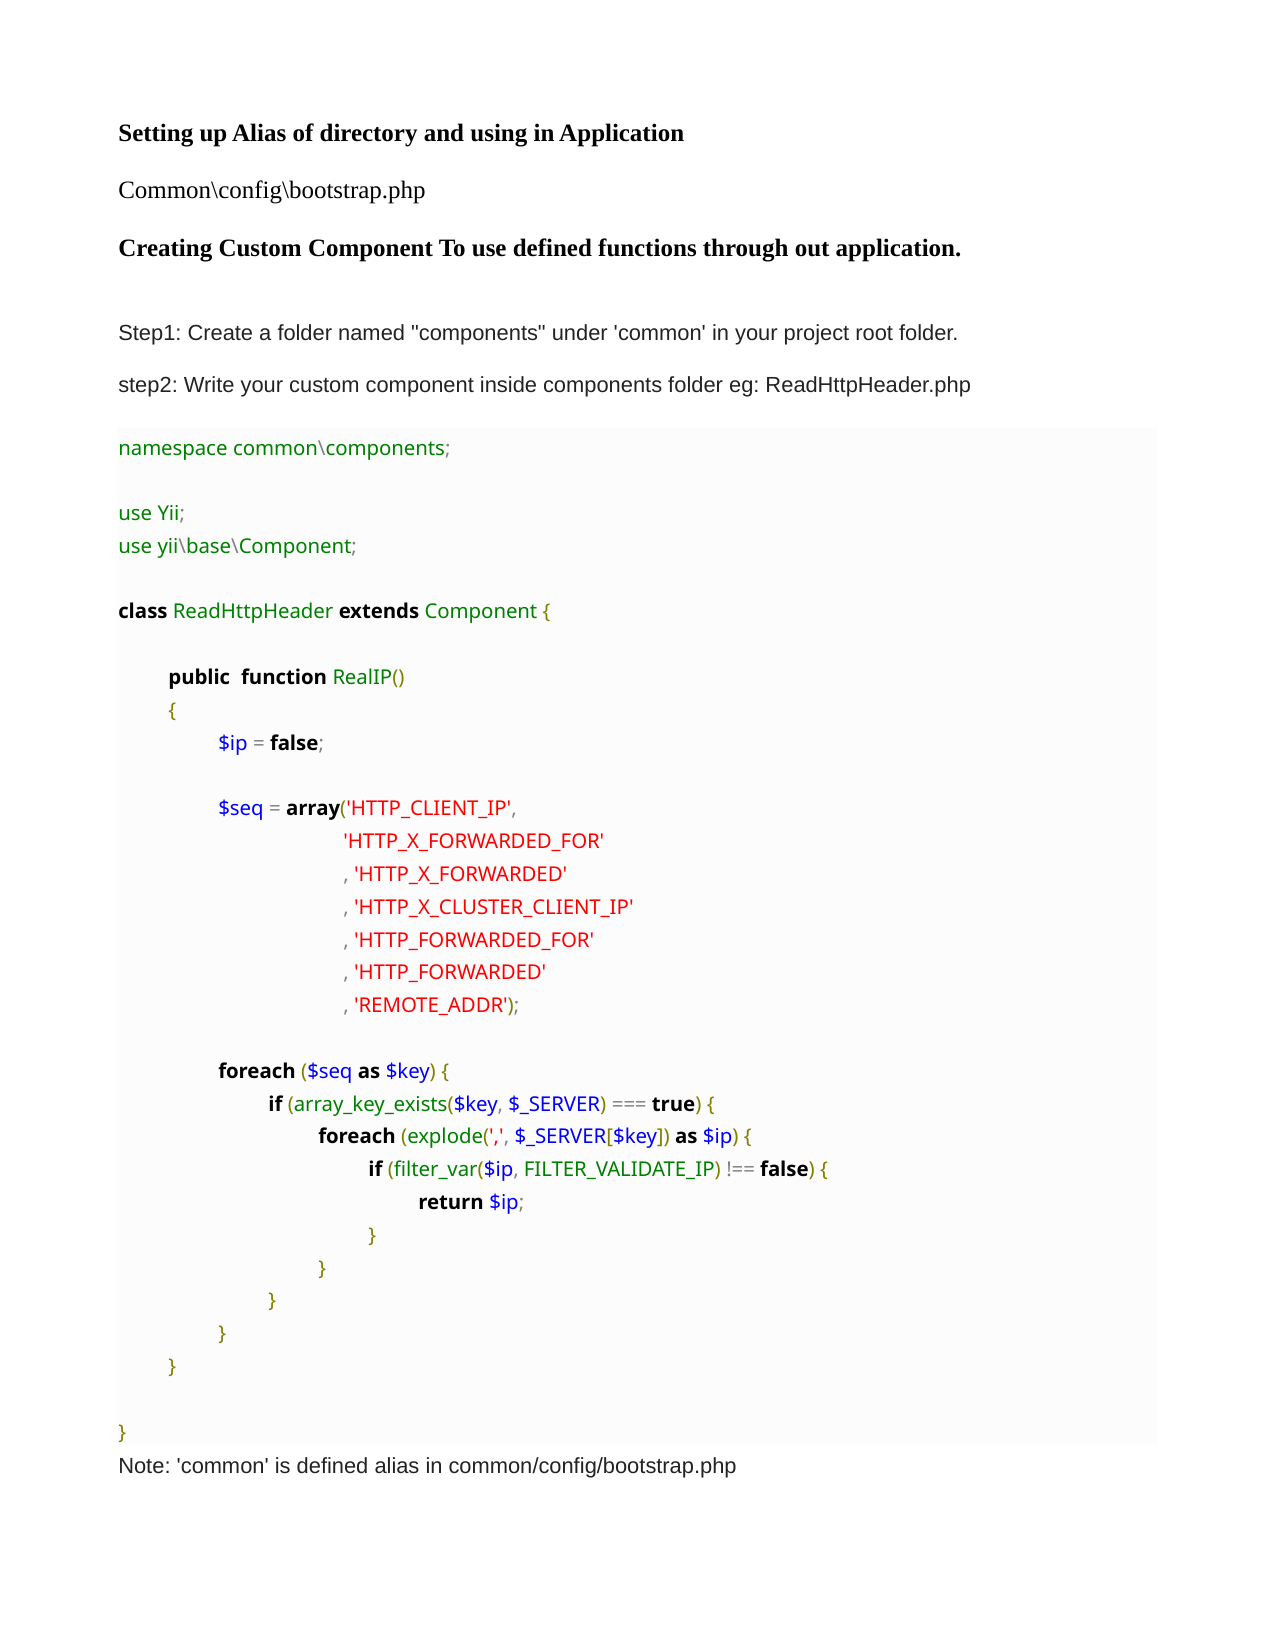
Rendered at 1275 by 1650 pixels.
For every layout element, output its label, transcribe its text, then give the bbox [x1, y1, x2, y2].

text foreach (explode(',', $_SERVER[$key]) as $ip) { [118, 1117, 1157, 1150]
text if (array_key_exists($key, $_SERVER) === true) { [118, 1084, 1157, 1117]
text { [118, 691, 1157, 723]
text } [118, 1248, 1157, 1281]
text step2: Write your custom component inside components folder eg: ReadHttpHeader.php [118, 364, 1157, 397]
text , 'REMOTE_ADDR'); [118, 986, 1157, 1019]
text Note: 'common' is defined alias in common/config/bootstrap.php [118, 1445, 1157, 1478]
text return $ip; [118, 1183, 1157, 1216]
text } [118, 1314, 1157, 1347]
text Creating Custom Component To use defined functions through out application. [118, 233, 1157, 262]
text namespace common\components; [118, 428, 1157, 461]
text Setting up Alias of directory and using in Application [118, 118, 1157, 147]
text , 'HTTP_X_CLUSTER_CLIENT_IP' [118, 888, 1157, 920]
text } [118, 1347, 1157, 1380]
text $ip = false; [118, 723, 1157, 756]
text use Yii; [118, 494, 1157, 527]
text Step1: Create a folder named "components" under 'common' in your project root folder. [118, 319, 1157, 344]
text Common\config\bootstrap.php [118, 176, 1157, 204]
text $seq = array('HTTP_CLIENT_IP', [118, 789, 1157, 822]
text use yii\base\Component; [118, 527, 1157, 559]
text , 'HTTP_FORWARDED' [118, 953, 1157, 986]
text } [118, 1281, 1157, 1314]
text class ReadHttpHeader extends Component { [118, 592, 1157, 625]
text public function RealIP() [118, 658, 1157, 691]
text foreach ($seq as $key) { [118, 1052, 1157, 1084]
text , 'HTTP_X_FORWARDED' [118, 855, 1157, 888]
text } [118, 1413, 1157, 1445]
text 'HTTP_X_FORWARDED_FOR' [118, 822, 1157, 855]
text , 'HTTP_FORWARDED_FOR' [118, 920, 1157, 953]
text } [118, 1216, 1157, 1248]
text if (filter_var($ip, FILTER_VALIDATE_IP) !== false) { [118, 1150, 1157, 1183]
